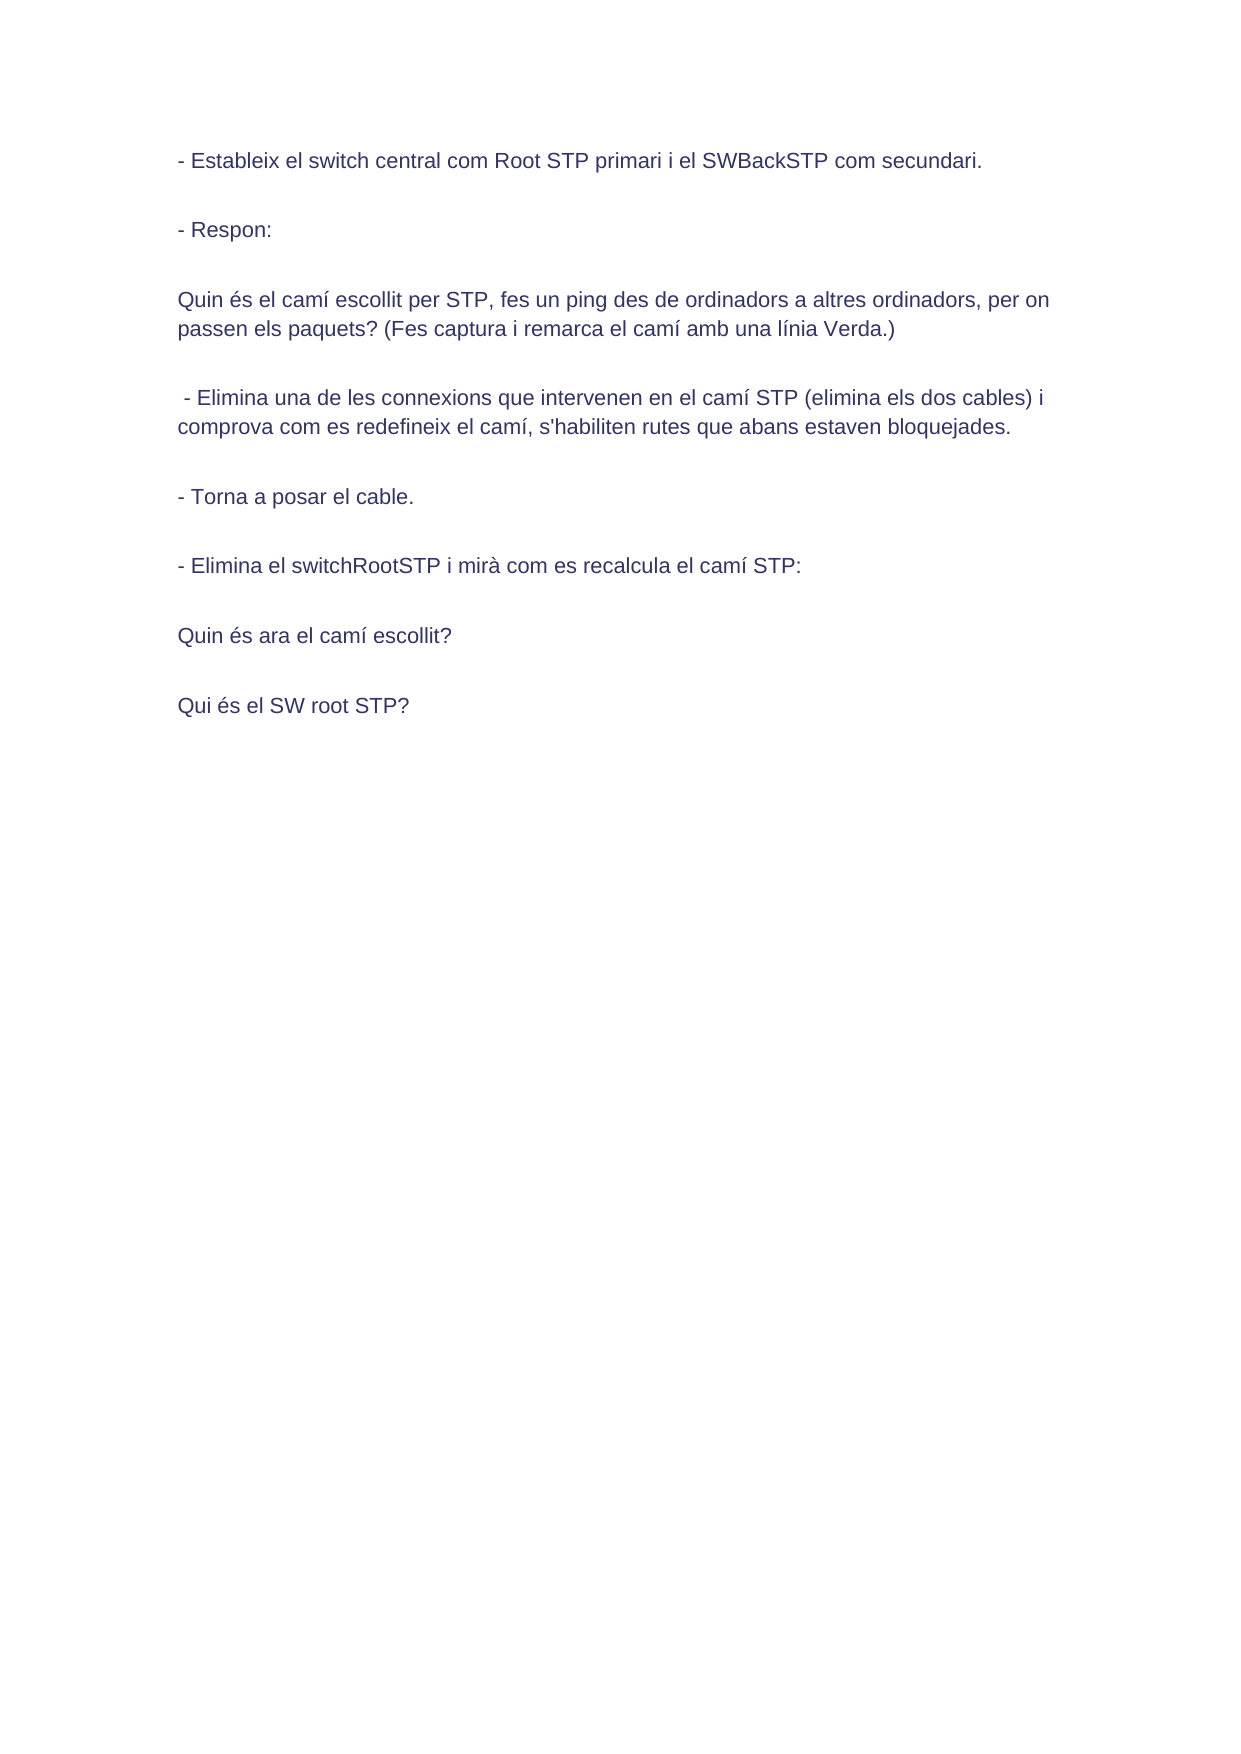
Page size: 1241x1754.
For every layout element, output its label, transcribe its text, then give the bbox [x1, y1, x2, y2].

text Qui és el SW root STP? [177, 693, 1063, 718]
text - Elimina una de les connexions que intervenen en el camí STP (elimina els dos cables) i comprova com es redefineix el camí, s'habiliten rutes que abans estaven bloquejades. [177, 385, 1063, 439]
text Quin és el camí escollit per STP, fes un ping des de ordinadors a altres ordinadors, per on passen els paquets? (Fes captura i remarca el camí amb una línia Verda.) [177, 287, 1063, 341]
text - Torna a posar el cable. [177, 484, 1063, 509]
text - Respon: [177, 217, 1063, 242]
text Quin és ara el camí escollit? [177, 623, 1063, 648]
text - Elimina el switchRootSTP i mirà com es recalcula el camí STP: [177, 553, 1063, 579]
text - Estableix el switch central com Root STP primari i el SWBackSTP com secundari. [177, 148, 1063, 173]
